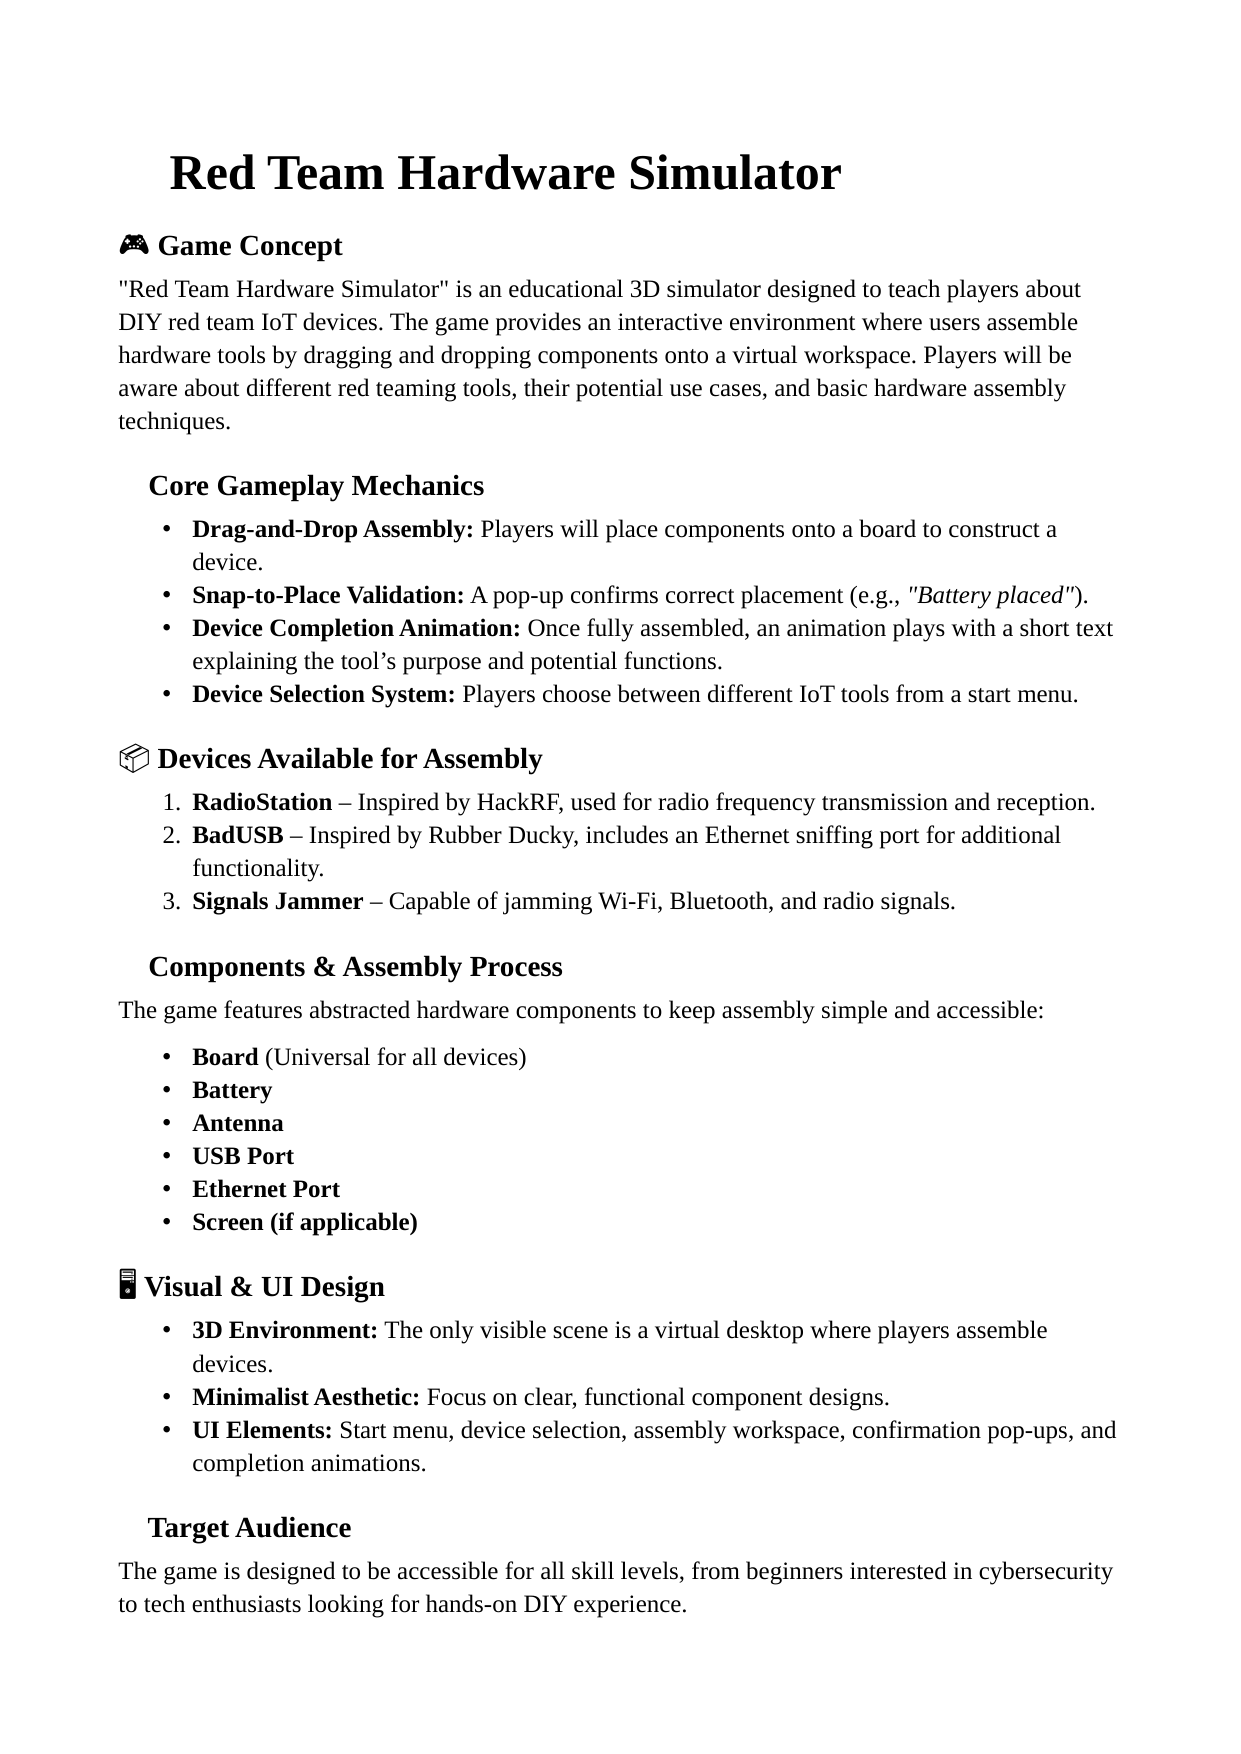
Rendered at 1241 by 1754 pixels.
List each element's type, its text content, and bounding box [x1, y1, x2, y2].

text "Red Team Hardware Simulator" is an educational 3D simulator designed to teach players about DIY red team IoT devices. The game provides an interactive environment where users assemble hardware tools by dragging and dropping components onto a virtual workspace. Players will be aware about different red teaming tools, their potential use cases, and basic hardware assembly techniques. [118, 274, 1122, 434]
subtitle 🖥️ Visual & UI Design [118, 1269, 1122, 1303]
subtitle 📦 Devices Available for Assembly [118, 741, 1122, 775]
text The game features abstracted hardware components to keep assembly simple and accessible: [118, 995, 1122, 1023]
subtitle 🎮 Game Concept [118, 228, 1122, 261]
subtitle 🎯 Target Audience [118, 1510, 1122, 1543]
subtitle 🔩 Components & Assembly Process [118, 949, 1122, 982]
list Battery [162, 1075, 1122, 1104]
list Ethernet Port [162, 1174, 1122, 1203]
subtitle 🔧 Red Team Hardware Simulator [118, 143, 1122, 201]
list BadUSB – Inspired by Rubber Ducky, includes an Ethernet sniffing port for additional functionality. [162, 820, 1122, 882]
list RadioStation – Inspired by HackRF, used for radio frequency transmission and reception. [162, 787, 1122, 816]
list Antenna [162, 1108, 1122, 1137]
list Minimalist Aesthetic: Focus on clear, functional component designs. [162, 1382, 1122, 1410]
list Board (Universal for all devices) [162, 1042, 1122, 1071]
list Snap-to-Place Validation: A pop-up confirms correct placement (e.g., "Battery placed"). [162, 580, 1122, 609]
list USB Port [162, 1141, 1122, 1170]
subtitle 📌 Core Gameplay Mechanics [118, 468, 1122, 502]
list Drag-and-Drop Assembly: Players will place components onto a board to construct a device. [162, 514, 1122, 576]
list Signals Jammer – Capable of jamming Wi-Fi, Bluetooth, and radio signals. [162, 886, 1122, 915]
list 3D Environment: The only visible scene is a virtual desktop where players assemble devices. [162, 1316, 1122, 1377]
text The game is designed to be accessible for all skill levels, from beginners interested in cybersecurity to tech enthusiasts looking for hands-on DIY experience. [118, 1556, 1122, 1618]
list Screen (if applicable) [162, 1207, 1122, 1236]
list UI Elements: Start menu, device selection, assembly workspace, confirmation pop-ups, and completion animations. [162, 1415, 1122, 1476]
list Device Completion Animation: Once fully assembled, an animation plays with a short text explaining the tool’s purpose and potential functions. [162, 613, 1122, 675]
list Device Selection System: Players choose between different IoT tools from a start menu. [162, 679, 1122, 708]
